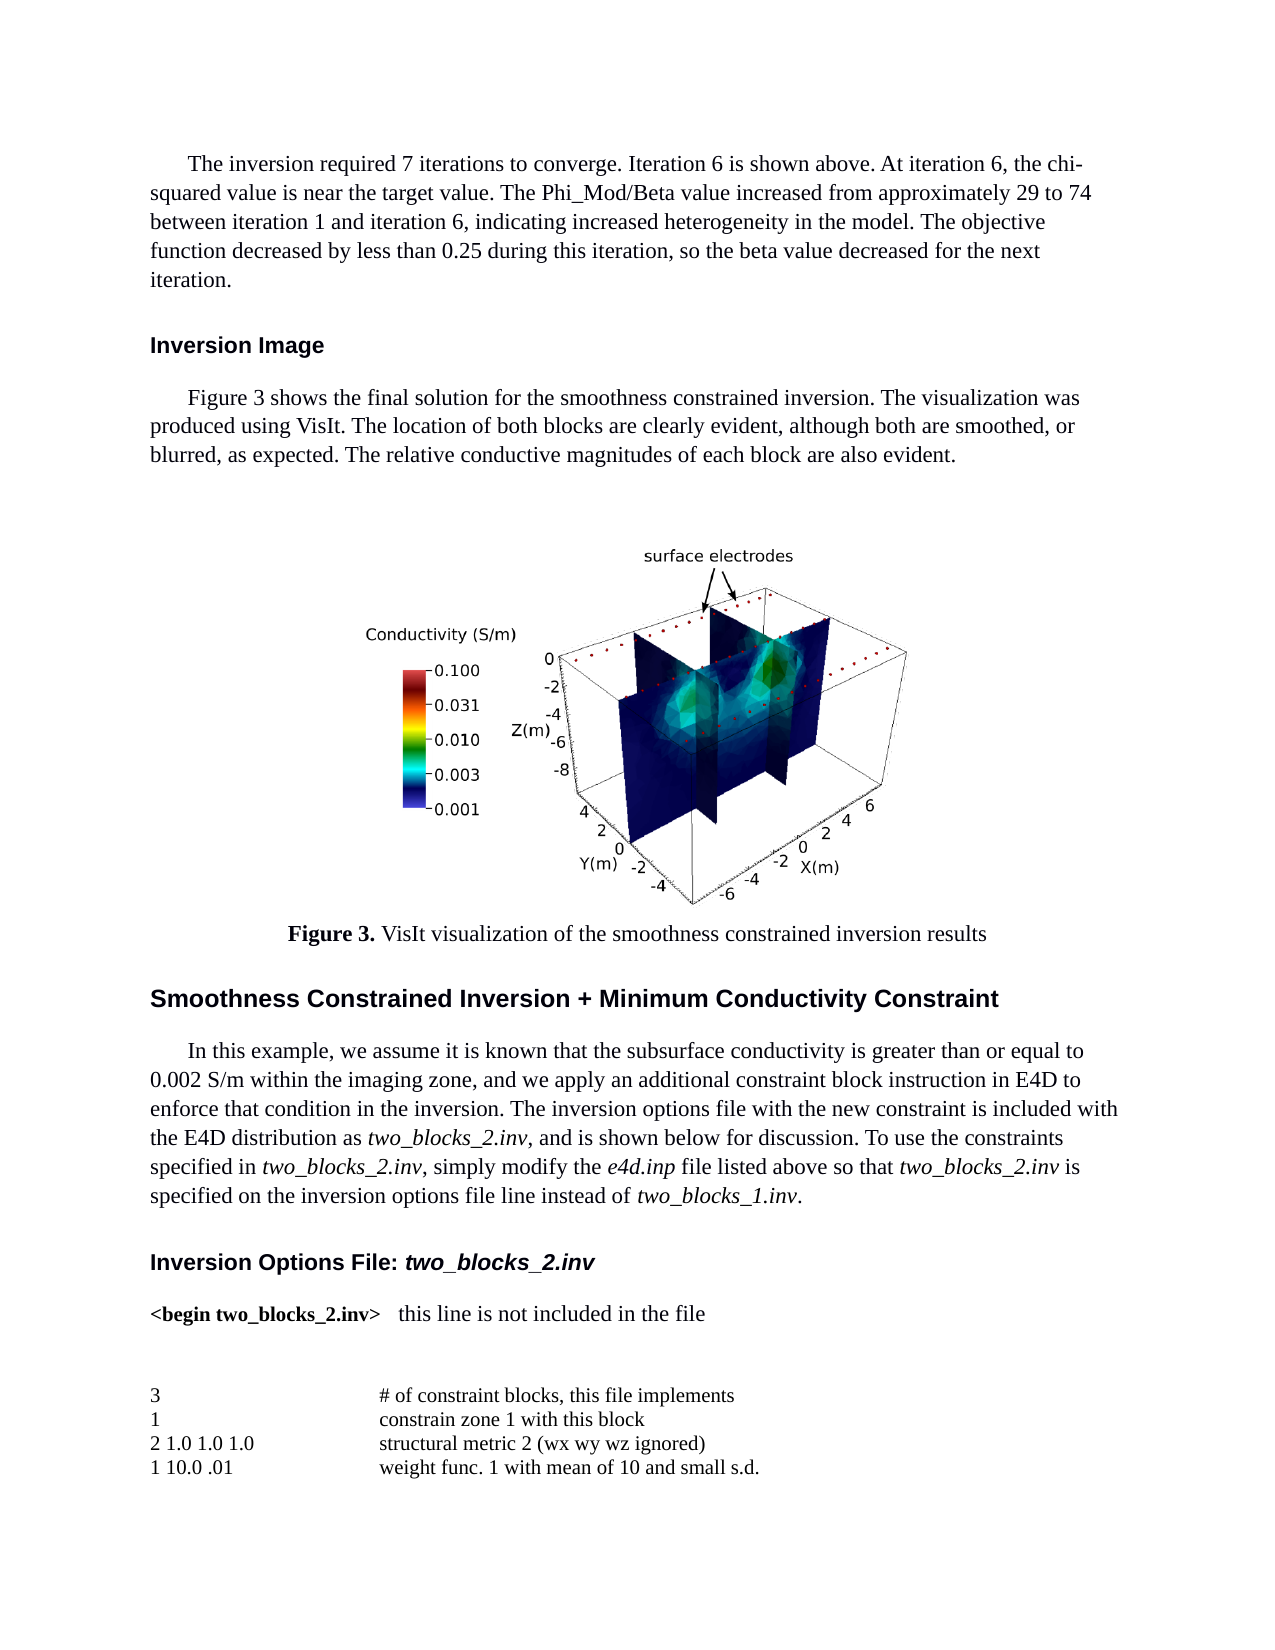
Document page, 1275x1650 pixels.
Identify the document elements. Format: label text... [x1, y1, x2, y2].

text <begin two_blocks_2.inv> this line is not included in the file [150, 1300, 1125, 1327]
text 3 # of constraint blocks, this file implements [150, 1383, 1125, 1407]
subtitle Smoothness Constrained Inversion + Minimum Conductivity Constraint [150, 984, 1125, 1013]
text Figure 3 shows the final solution for the smoothness constrained inversion. The visualization was produced using VisIt. The location of both blocks are clearly evident, although both are smoothed, or blurred, as expected. The relative conductive magnitudes of each block are also evident. [150, 384, 1125, 468]
subtitle Inversion Image [150, 332, 1125, 359]
picture [366, 549, 909, 908]
text Figure 3. VisIt visualization of the smoothness constrained inversion results [150, 920, 1125, 946]
text The inversion required 7 iterations to converge. Iteration 6 is shown above. At iteration 6, the chi-squared value is near the target value. The Phi_Mod/Beta value increased from approximately 29 to 74 between iteration 1 and iteration 6, indicating increased heterogeneity in the model. The objective function decreased by less than 0.25 during this iteration, so the beta value decreased for the next iteration. [150, 150, 1125, 292]
text In this example, we assume it is known that the subsurface conductivity is greater than or equal to 0.002 S/m within the imaging zone, and we apply an additional constraint block instruction in E4D to enforce that condition in the inversion. The inversion options file with the new constraint is included with the E4D distribution as two_blocks_2.inv, and is shown below for discussion. To use the constraints specified in two_blocks_2.inv, simply modify the e4d.inp file listed above so that two_blocks_2.inv is specified on the inversion options file line instead of two_blocks_1.inv. [150, 1038, 1125, 1209]
subtitle Inversion Options File: two_blocks_2.inv [150, 1249, 1125, 1275]
text 1 constrain zone 1 with this block 2 1.0 1.0 1.0 structural metric 2 (wx wy wz ignored) 1 10.0 .01 weight func. 1 with mean of 10 and small s.d. [150, 1407, 1125, 1479]
